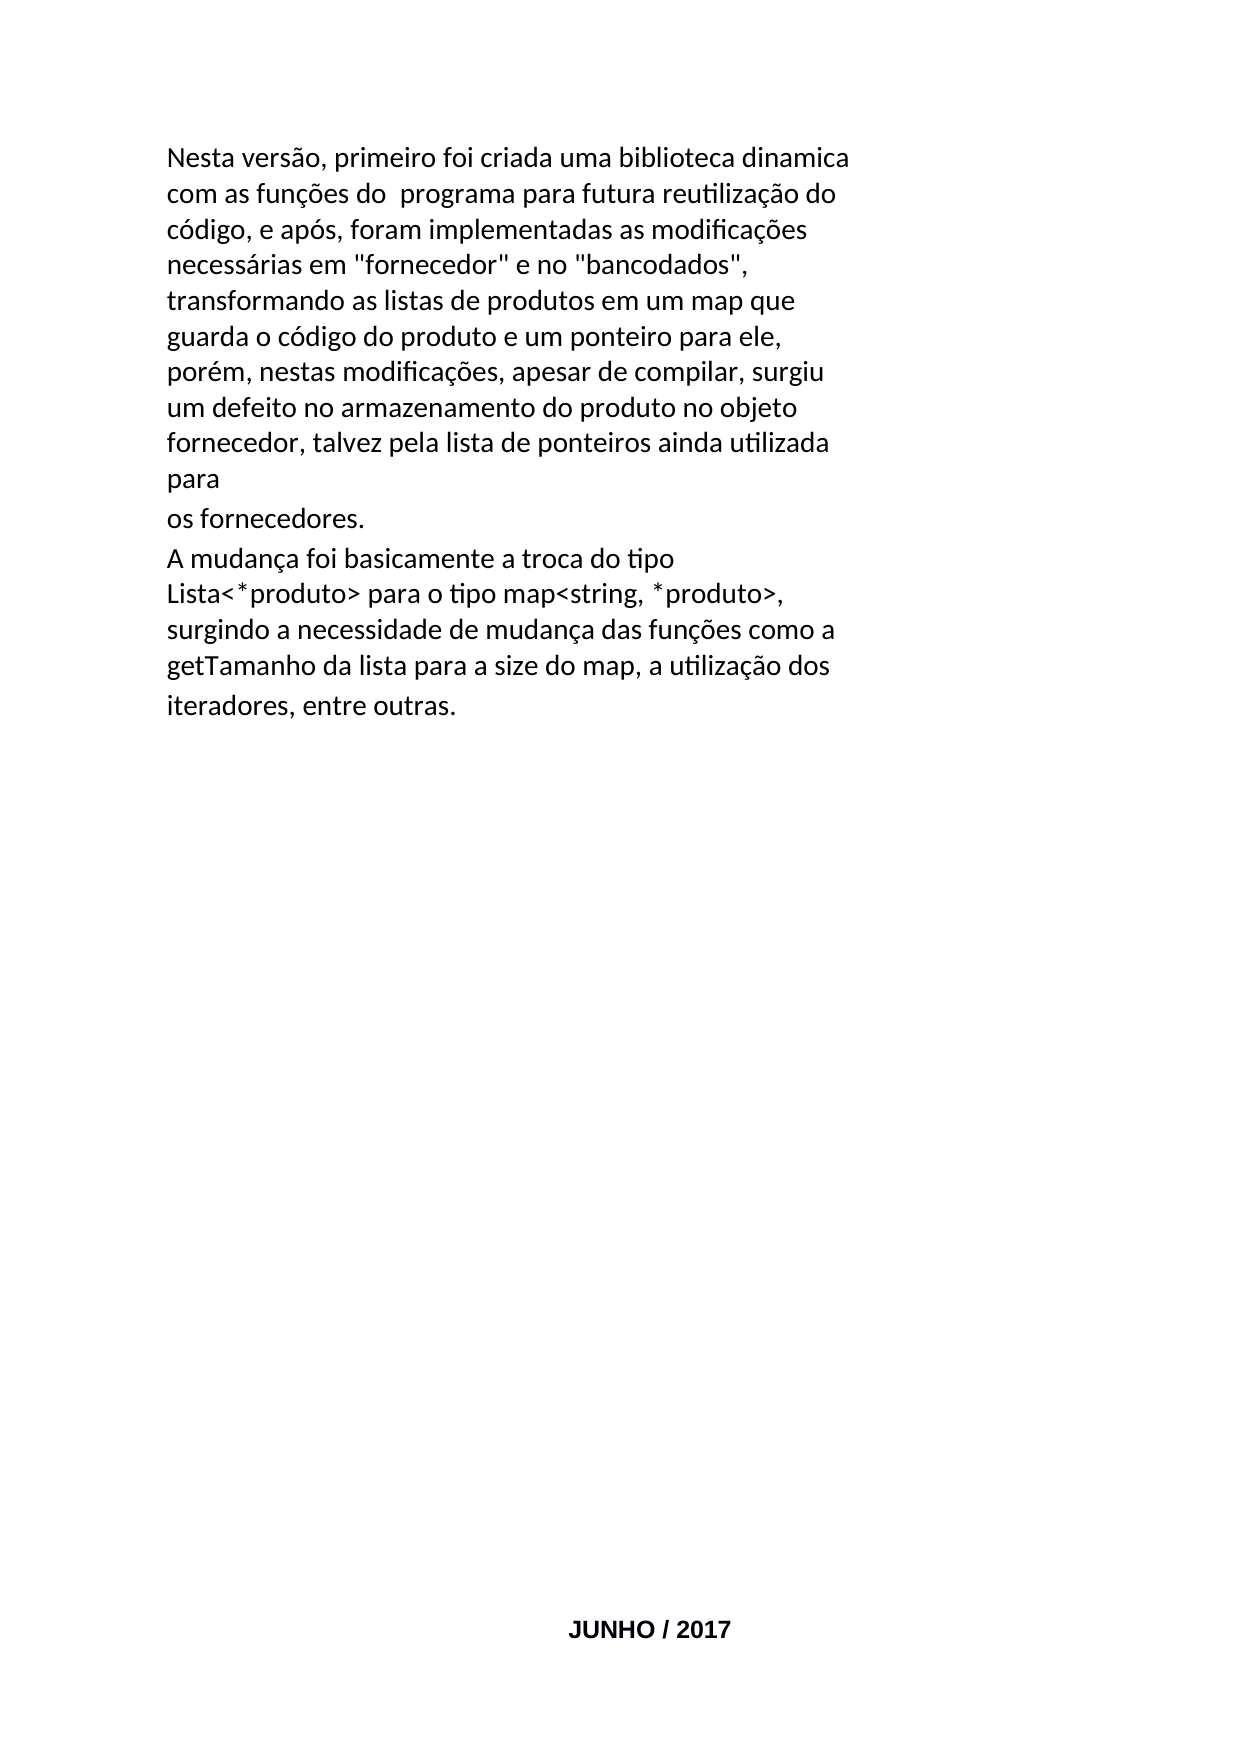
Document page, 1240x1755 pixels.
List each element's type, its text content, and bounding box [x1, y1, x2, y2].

text iteradores, entre outras. [167, 687, 859, 722]
text A mudança foi basicamente a troca do tipo Lista<*produto> para o tipo map<string, *produto>, surgindo a necessidade de mudança das funções como a getTamanho da lista para a size do map, a utilização dos [167, 540, 859, 682]
text Nesta versão, primeiro foi criada uma biblioteca dinamica com as funções do programa para futura reutilização do código, e após, foram implementadas as modificações necessárias em "fornecedor" e no "bancodados", transformando as listas de produtos em um map que guarda o código do produto e um ponteiro para ele, porém, nestas modificações, apesar de compilar, surgiu um defeito no armazenamento do produto no objeto fornecedor, talvez pela lista de ponteiros ainda utilizada para [167, 139, 859, 496]
text os fornecedores. [167, 500, 859, 536]
